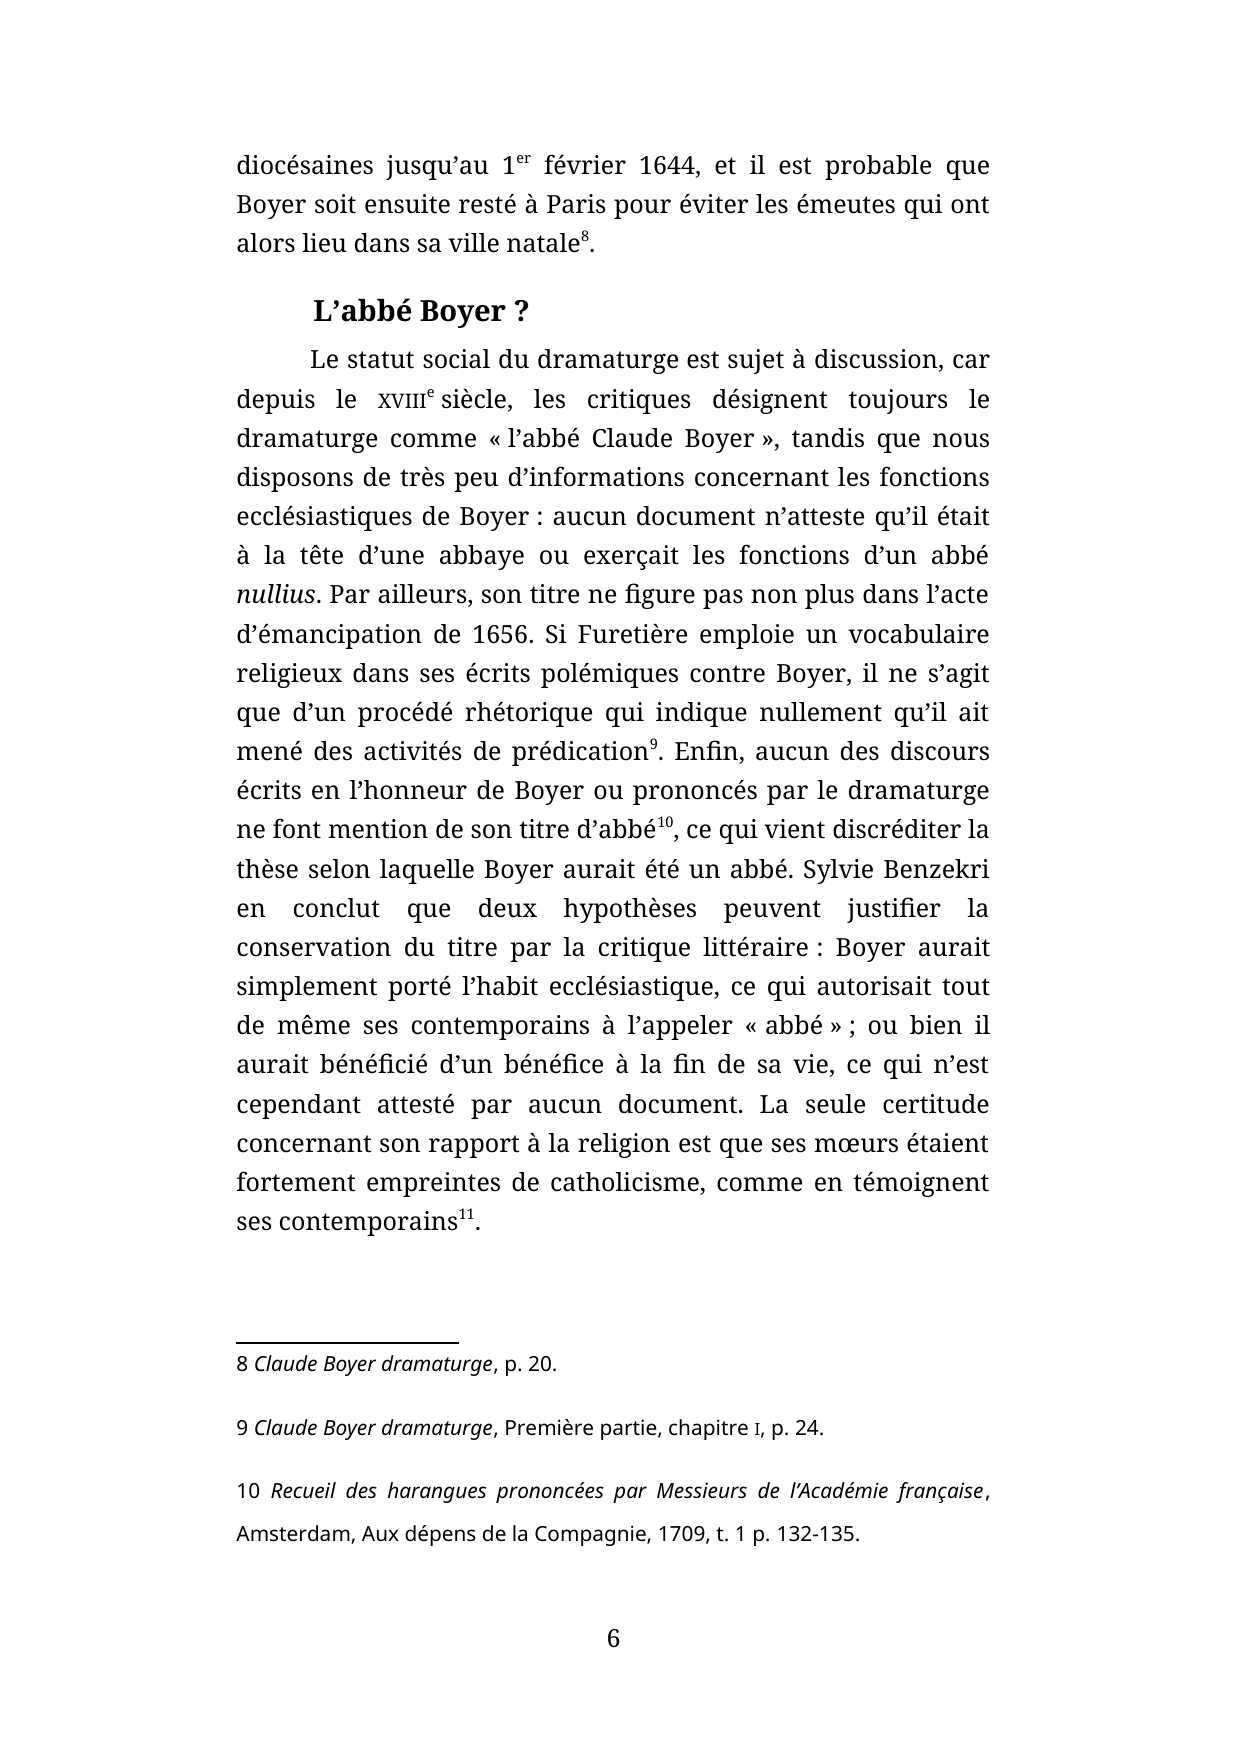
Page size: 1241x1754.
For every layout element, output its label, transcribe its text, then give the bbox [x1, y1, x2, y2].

subtitle L’abbé Boyer ? [313, 290, 990, 330]
text Claude Boyer dramaturge, Première partie, chapitre i, p. 24. [236, 1413, 990, 1441]
text Claude Boyer dramaturge, p. 20. [236, 1349, 990, 1378]
text diocésaines jusqu’au 1er février 1644, et il est probable que Boyer soit ensuite resté à Paris pour éviter les émeutes qui ont alors lieu dans sa ville natale. [236, 148, 990, 260]
text Recueil des harangues prononcées par Messieurs de l’Académie française, Amsterdam, Aux dépens de la Compagnie, 1709, t. 1 p. 132-135. [236, 1476, 990, 1547]
text Le statut social du dramaturge est sujet à discussion, car depuis le xviiie siècle, les critiques désignent toujours le dramaturge comme « l’abbé Claude Boyer », tandis que nous disposons de très peu d’informations concernant les fonctions ecclésiastiques de Boyer : aucun document n’atteste qu’il était à la tête d’une abbaye ou exerçait les fonctions d’un abbé nullius. Par ailleurs, son titre ne figure pas non plus dans l’acte d’émancipation de 1656. Si Furetière emploie un vocabulaire religieux dans ses écrits polémiques contre Boyer, il ne s’agit que d’un procédé rhétorique qui indique nullement qu’il ait mené des activités de prédication. Enfin, aucun des discours écrits en l’honneur de Boyer ou prononcés par le dramaturge ne font mention de son titre d’abbé, ce qui vient discréditer la thèse selon laquelle Boyer aurait été un abbé. Sylvie Benzekri en conclut que deux hypothèses peuvent justifier la conservation du titre par la critique littéraire : Boyer aurait simplement porté l’habit ecclésiastique, ce qui autorisait tout de même ses contemporains à l’appeler « abbé » ; ou bien il aurait bénéficié d’un bénéfice à la fin de sa vie, ce qui n’est cependant attesté par aucun document. La seule certitude concernant son rapport à la religion est que ses mœurs étaient fortement empreintes de catholicisme, comme en témoignent ses contemporains. [236, 342, 990, 1238]
